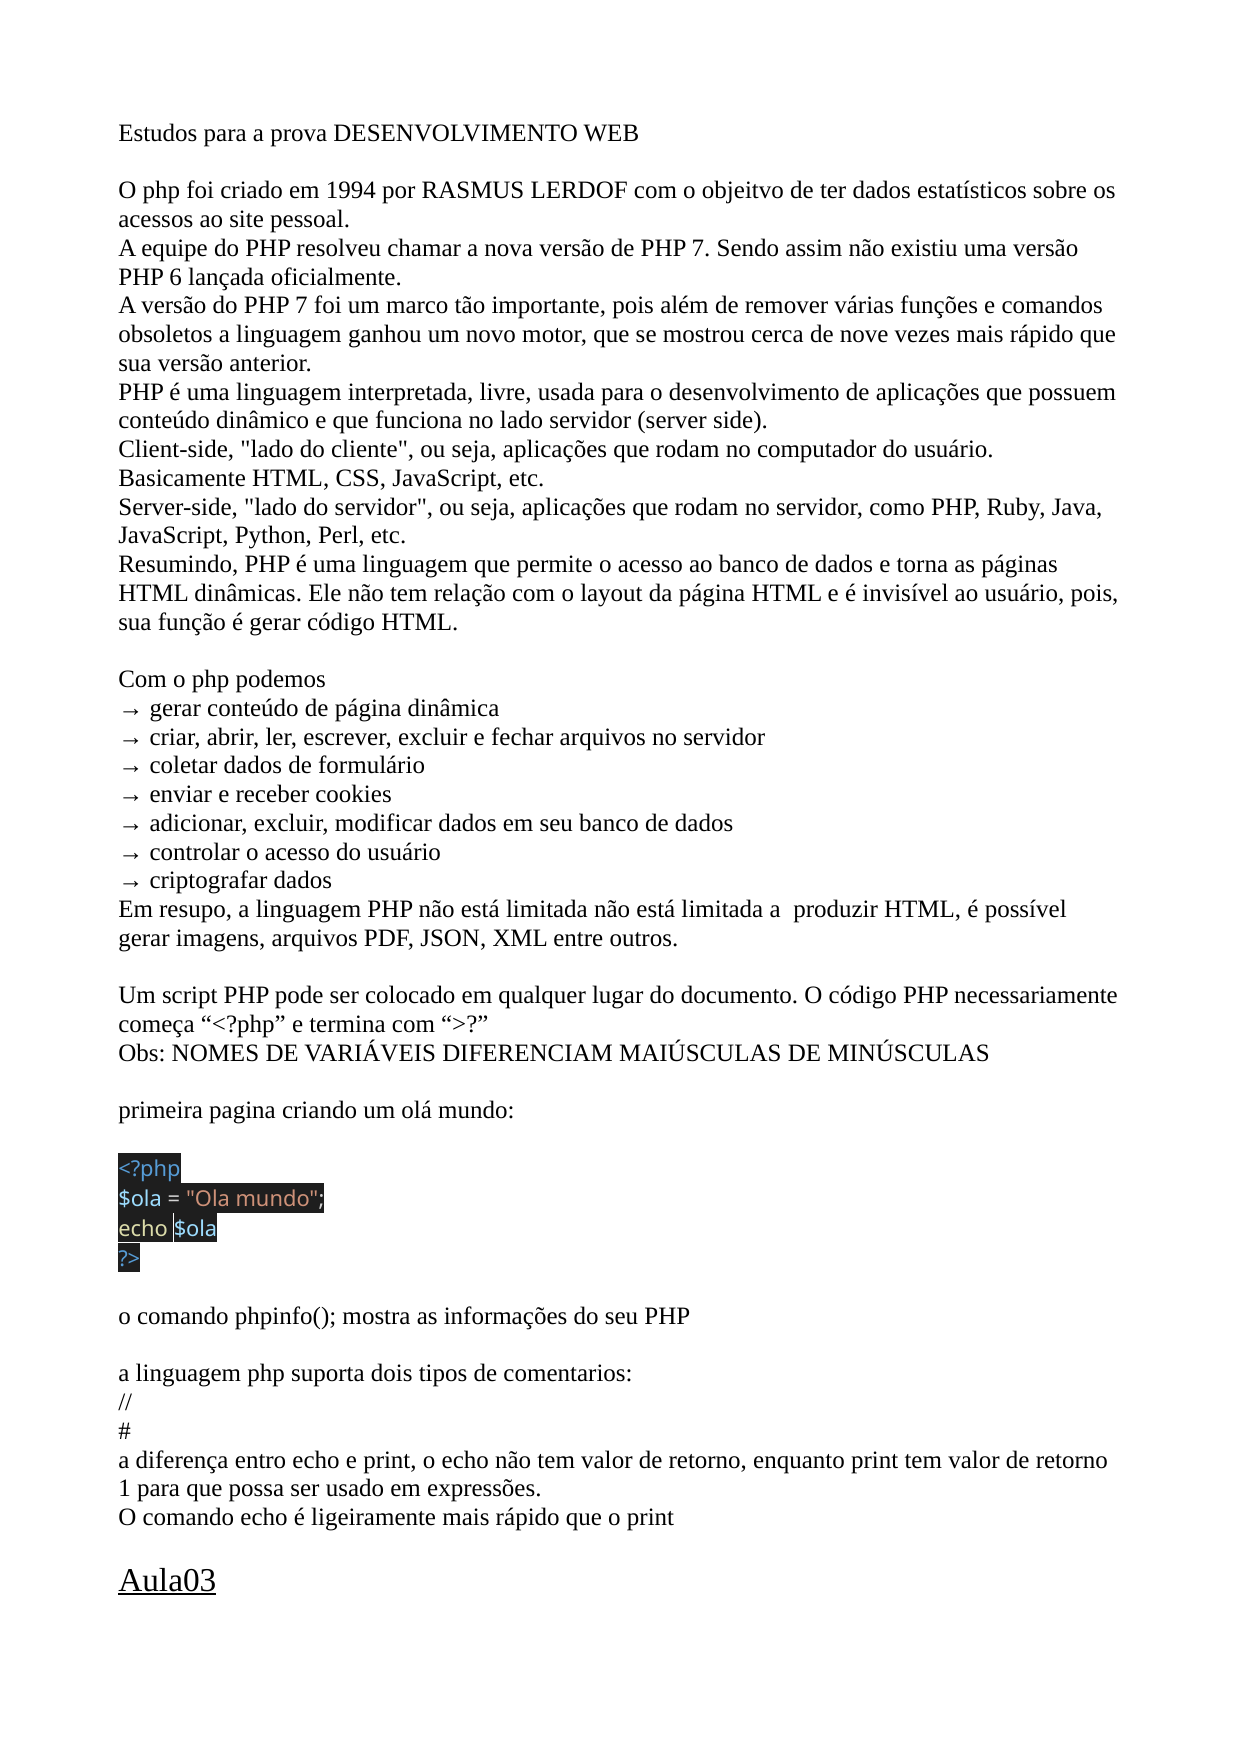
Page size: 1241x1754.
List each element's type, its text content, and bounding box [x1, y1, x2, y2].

text Estudos para a prova DESENVOLVIMENTO WEB [118, 118, 1122, 147]
text Em resupo, a linguagem PHP não está limitada não está limitada a produzir HTML, é possível gerar imagens, arquivos PDF, JSON, XML entre outros. [118, 894, 1122, 952]
text A versão do PHP 7 foi um marco tão importante, pois além de remover várias funções e comandos obsoletos a linguagem ganhou um novo motor, que se mostrou cerca de nove vezes mais rápido que sua versão anterior. [118, 291, 1122, 377]
text O php foi criado em 1994 por RASMUS LERDOF com o objeitvo de ter dados estatísticos sobre os acessos ao site pessoal. [118, 176, 1122, 233]
text → gerar conteúdo de página dinâmica [118, 693, 1122, 722]
text Aula03 [118, 1560, 1122, 1598]
text Um script PHP pode ser colocado em qualquer lugar do documento. O código PHP necessariamente começa “<?php” e termina com “>?” [118, 981, 1122, 1038]
text O comando echo é ligeiramente mais rápido que o print [118, 1502, 1122, 1531]
text → criar, abrir, ler, escrever, excluir e fechar arquivos no servidor [118, 722, 1122, 751]
text <?php [118, 1153, 1122, 1183]
text Resumindo, PHP é uma linguagem que permite o acesso ao banco de dados e torna as páginas HTML dinâmicas. Ele não tem relação com o layout da página HTML e é invisível ao usuário, pois, sua função é gerar código HTML. [118, 549, 1122, 636]
text → adicionar, excluir, modificar dados em seu banco de dados [118, 808, 1122, 837]
text → coletar dados de formulário [118, 751, 1122, 779]
text primeira pagina criando um olá mundo: [118, 1096, 1122, 1124]
text ?> [118, 1242, 1122, 1272]
text o comando phpinfo(); mostra as informações do seu PHP [118, 1301, 1122, 1330]
text # [118, 1416, 1122, 1445]
text PHP é uma linguagem interpretada, livre, usada para o desenvolvimento de aplicações que possuem conteúdo dinâmico e que funciona no lado servidor (server side). [118, 377, 1122, 434]
text → enviar e receber cookies [118, 779, 1122, 808]
text → controlar o acesso do usuário [118, 837, 1122, 866]
text Client-side, "lado do cliente", ou seja, aplicações que rodam no computador do usuário. Basicamente HTML, CSS, JavaScript, etc. [118, 434, 1122, 492]
text → criptografar dados [118, 866, 1122, 894]
text echo $ola [118, 1213, 1122, 1242]
text Com o php podemos [118, 664, 1122, 693]
text A equipe do PHP resolveu chamar a nova versão de PHP 7. Sendo assim não existiu uma versão PHP 6 lançada oficialmente. [118, 233, 1122, 291]
text Obs: NOMES DE VARIÁVEIS DIFERENCIAM MAIÚSCULAS DE MINÚSCULAS [118, 1038, 1122, 1067]
text Server-side, "lado do servidor", ou seja, aplicações que rodam no servidor, como PHP, Ruby, Java, JavaScript, Python, Perl, etc. [118, 492, 1122, 549]
text // [118, 1387, 1122, 1416]
text a linguagem php suporta dois tipos de comentarios: [118, 1358, 1122, 1387]
text a diferença entro echo e print, o echo não tem valor de retorno, enquanto print tem valor de retorno 1 para que possa ser usado em expressões. [118, 1445, 1122, 1502]
text $ola = "Ola mundo"; [118, 1183, 1122, 1213]
